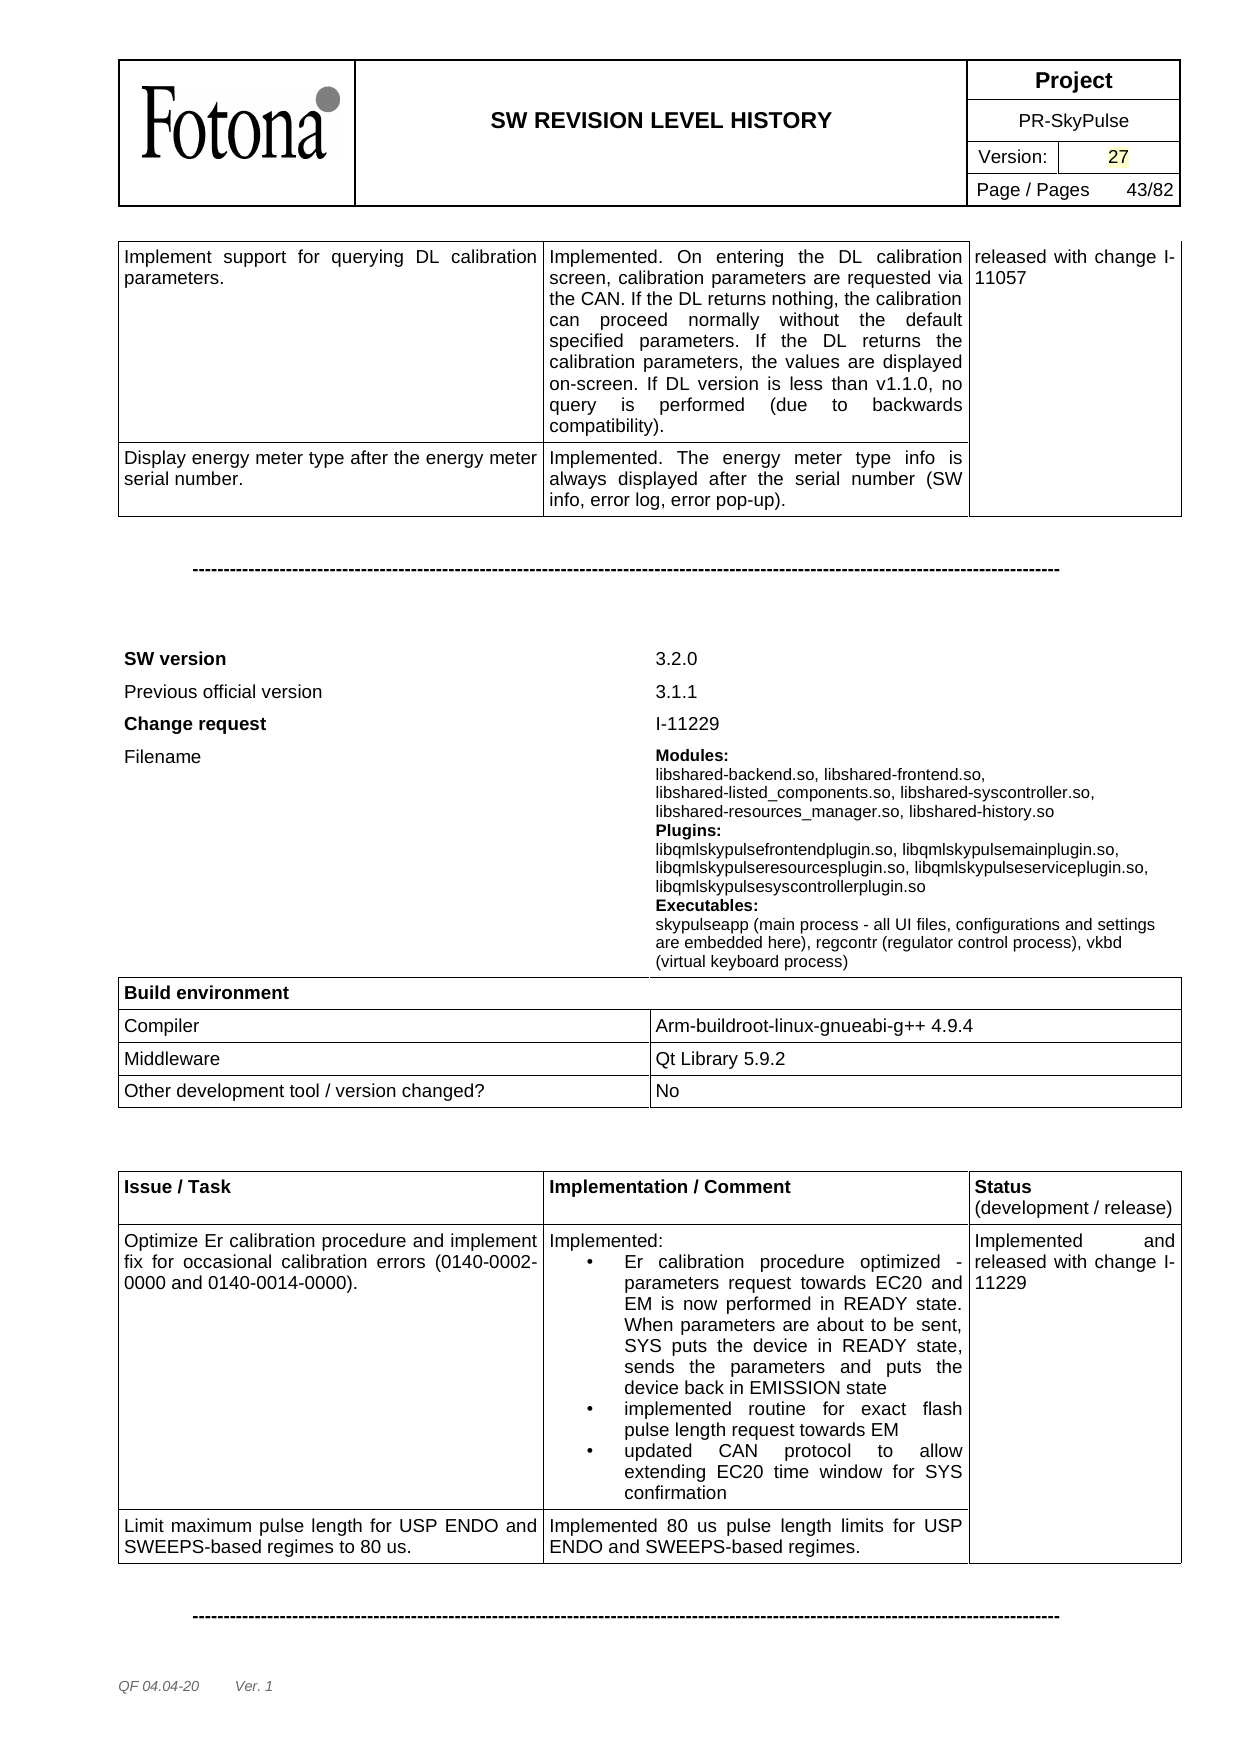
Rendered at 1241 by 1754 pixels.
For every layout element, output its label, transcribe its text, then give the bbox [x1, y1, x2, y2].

table_header Implementation / Comment [544, 1172, 968, 1224]
table_cell Display energy meter type after the energy meter serial number. [119, 443, 543, 516]
text ------------------------------------------------------------------------------------------------------------------------------------------- [118, 1605, 1163, 1626]
table_cell Implemented 80 us pulse length limits for USP ENDO and SWEEPS-based regimes. [544, 1510, 968, 1563]
table_cell Build environment [119, 978, 1181, 1009]
table_header Issue / Task [119, 1172, 543, 1224]
table_cell Qt Library 5.9.2 [651, 1043, 1181, 1075]
table_cell Previous official version [118, 675, 649, 708]
table_cell Limit maximum pulse length for USP ENDO and SWEEPS-based regimes to 80 us. [119, 1510, 543, 1563]
table_cell Implemented: Er calibration procedure optimized - parameters request towards EC20 and EM is now performed in READY state. When parameters are about to be sent, SYS puts the device in READY state, sends the parameters and puts the device back in EMISSION state implemented routine for exact flash pulse length request towards EM updated CAN protocol to allow extending EC20 time window for SYS confirmation [544, 1225, 968, 1509]
table_cell Implement support for querying DL calibration parameters. [119, 242, 543, 442]
table_cell released with change I-11057 [970, 241, 1181, 516]
table_header Status (development / release) [970, 1172, 1181, 1224]
table_cell I-11229 [650, 708, 1181, 740]
table_header SW version [118, 643, 649, 675]
table_cell No [651, 1076, 1181, 1107]
text ------------------------------------------------------------------------------------------------------------------------------------------- [118, 559, 1163, 580]
table_cell Filename [118, 740, 649, 977]
table_cell Implemented. The energy meter type info is always displayed after the serial number (SW info, error log, error pop-up). [544, 443, 968, 516]
table_cell Middleware [119, 1043, 649, 1075]
table_cell 3.1.1 [650, 675, 1181, 708]
table_cell Arm-buildroot-linux-gnueabi-g++ 4.9.4 [651, 1010, 1181, 1042]
table_header 3.2.0 [650, 643, 1181, 675]
table_cell Optimize Er calibration procedure and implement fix for occasional calibration errors (0140-0002-0000 and 0140-0014-0000). [119, 1225, 543, 1509]
table_cell Compiler [119, 1010, 649, 1042]
table_cell Other development tool / version changed? [119, 1076, 649, 1107]
table_cell Change request [118, 708, 649, 740]
table_cell Modules: libshared-backend.so, libshared-frontend.so, libshared-listed_components.so, libshared-syscontroller.so, libshared-resources_manager.so, libshared-history.so Plugins: libqmlskypulsefrontendplugin.so, libqmlskypulsemainplugin.so, libqmlskypulseresourcesplugin.so, libqmlskypulseserviceplugin.so, libqmlskypulsesyscontrollerplugin.so Executables: skypulseapp (main process - all UI files, configurations and settings are embedded here), regcontr (regulator control process), vkbd (virtual keyboard process) [650, 740, 1181, 977]
table_cell Implemented and released with change I-11229 [970, 1225, 1181, 1563]
table_cell Implemented. On entering the DL calibration screen, calibration parameters are requested via the CAN. If the DL returns nothing, the calibration can proceed normally without the default specified parameters. If the DL returns the calibration parameters, the values are displayed on-screen. If DL version is less than v1.1.0, no query is performed (due to backwards compatibility). [544, 242, 968, 442]
